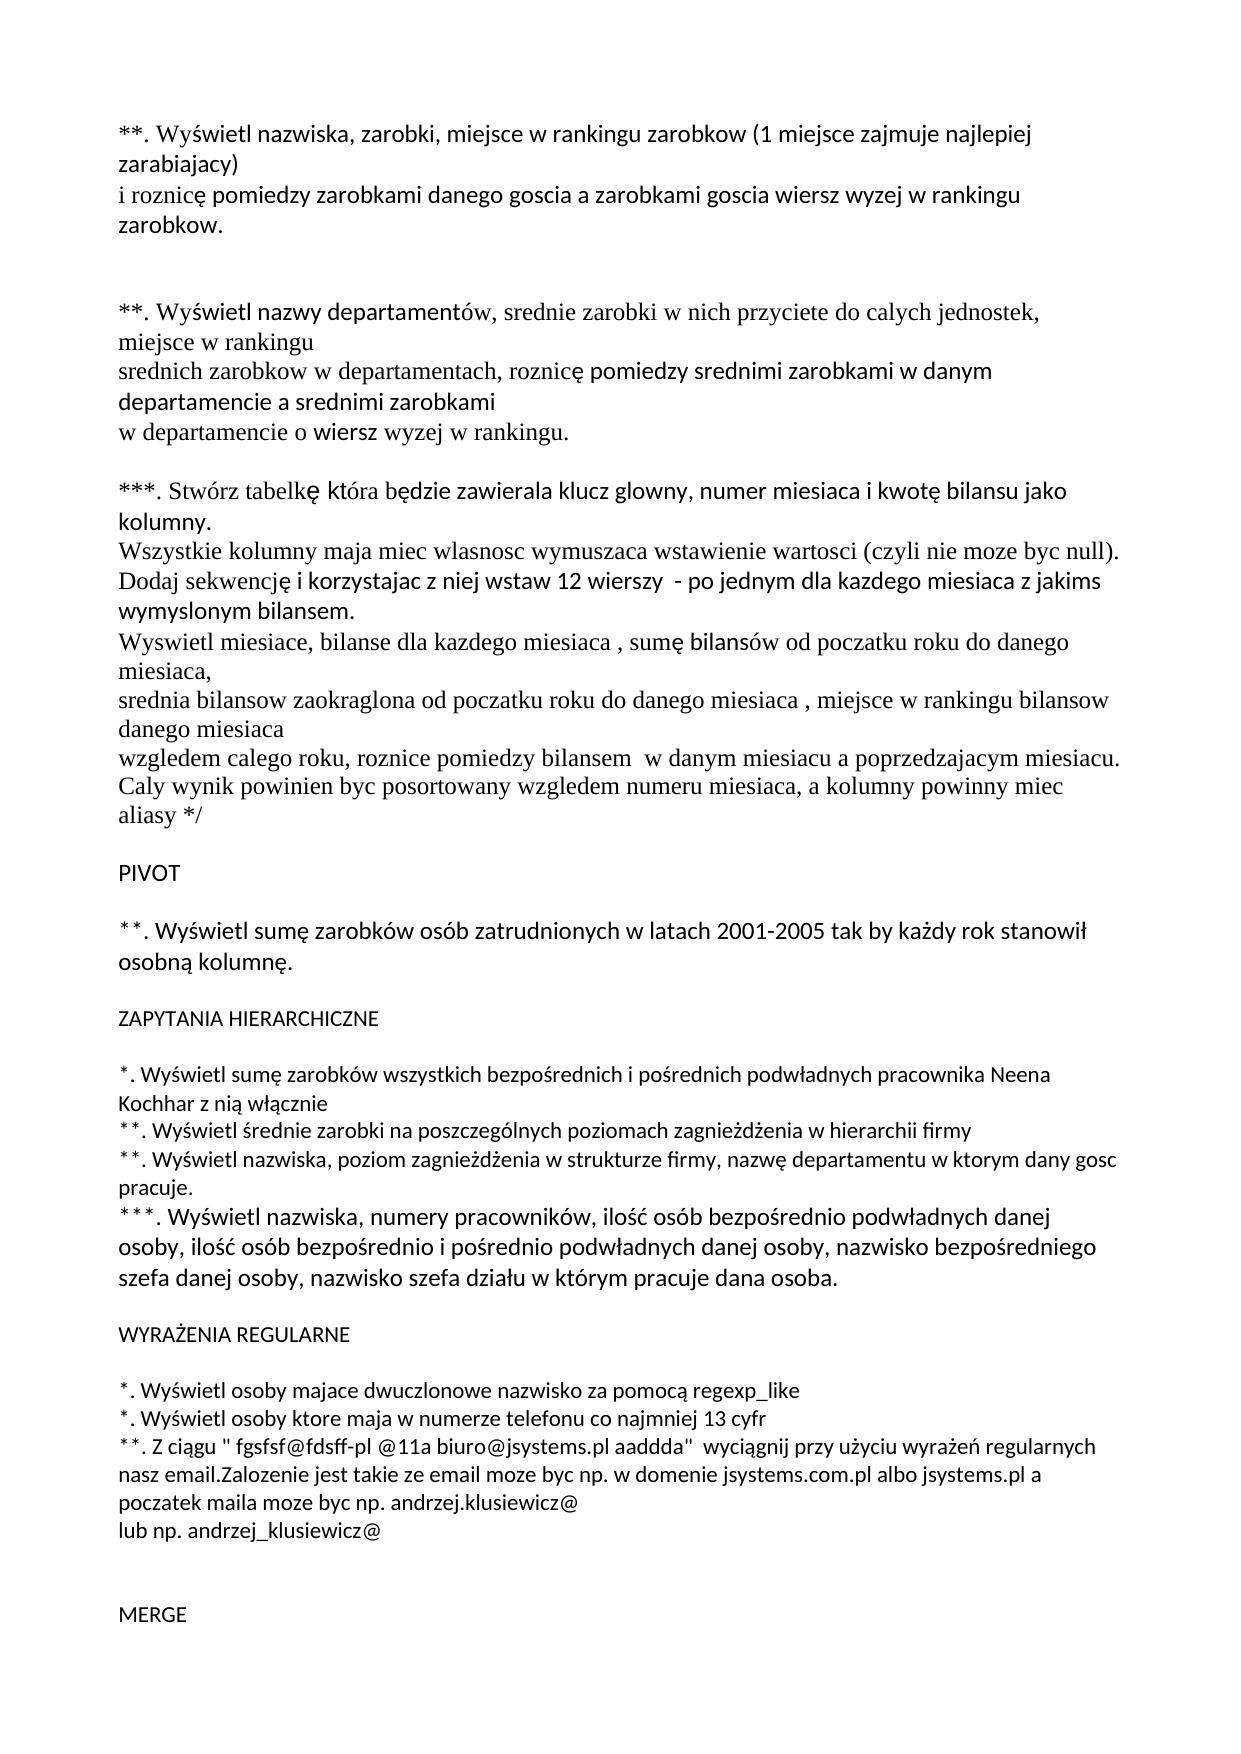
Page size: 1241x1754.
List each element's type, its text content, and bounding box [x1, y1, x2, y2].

text **. Wyświetl nazwiska, poziom zagnieżdżenia w strukturze firmy, nazwę departamentu w ktorym dany gosc pracuje. [118, 1145, 1122, 1201]
text *. Wyświetl osoby majace dwuczlonowe nazwisko za pomocą regexp_like [118, 1376, 1122, 1404]
text w departamencie o wiersz wyzej w rankingu. [118, 417, 1122, 447]
text **. Wyświetl średnie zarobki na poszczególnych poziomach zagnieżdżenia w hierarchii firmy [118, 1117, 1122, 1145]
text srednich zarobkow w departamentach, roznicę pomiedzy srednimi zarobkami w danym departamencie a srednimi zarobkami [118, 356, 1122, 417]
text ZAPYTANIA HIERARCHICZNE [118, 1004, 1122, 1033]
text **. Z ciągu " fgsfsf@fdsff-pl @11a biuro@jsystems.pl aaddda" wyciągnij przy użyciu wyrażeń regularnych nasz email.Zalozenie jest takie ze email moze byc np. w domenie jsystems.com.pl albo jsystems.pl a poczatek maila moze byc np. andrzej.klusiewicz@ [118, 1432, 1122, 1516]
text i roznicę pomiedzy zarobkami danego goscia a zarobkami goscia wiersz wyzej w rankingu zarobkow. [118, 179, 1122, 240]
text MERGE [118, 1601, 1122, 1628]
text *. Wyświetl sumę zarobków wszystkich bezpośrednich i pośrednich podwładnych pracownika Neena Kochhar z nią włącznie [118, 1061, 1122, 1117]
text **. Wyświetl nazwiska, zarobki, miejsce w rankingu zarobkow (1 miejsce zajmuje najlepiej zarabiajacy) [118, 118, 1122, 179]
text srednia bilansow zaokraglona od poczatku roku do danego miesiaca , miejsce w rankingu bilansow danego miesiaca [118, 685, 1122, 743]
text **. Wyświetl sumę zarobków osób zatrudnionych w latach 2001-2005 tak by każdy rok stanowił osobną kolumnę. [118, 916, 1122, 977]
text Dodaj sekwencję i korzystajac z niej wstaw 12 wierszy - po jednym dla kazdego miesiaca z jakims wymyslonym bilansem. [118, 565, 1122, 626]
text WYRAŻENIA REGULARNE [118, 1320, 1122, 1348]
text **. Wyświetl nazwy departamentów, srednie zarobki w nich przyciete do calych jednostek, miejsce w rankingu [118, 296, 1122, 356]
text Caly wynik powinien byc posortowany wzgledem numeru miesiaca, a kolumny powinny miec aliasy */ [118, 771, 1122, 829]
text Wyswietl miesiace, bilanse dla kazdego miesiaca , sumę bilansów od poczatku roku do danego miesiaca, [118, 626, 1122, 685]
text lub np. andrzej_klusiewicz@ [118, 1516, 1122, 1544]
text *. Wyświetl osoby ktore maja w numerze telefonu co najmniej 13 cyfr [118, 1404, 1122, 1432]
text wzgledem calego roku, roznice pomiedzy bilansem w danym miesiacu a poprzedzajacym miesiacu. [118, 743, 1122, 771]
text Wszystkie kolumny maja miec wlasnosc wymuszaca wstawienie wartosci (czyli nie moze byc null). [118, 536, 1122, 565]
text ***. Wyświetl nazwiska, numery pracowników, ilość osób bezpośrednio podwładnych danej osoby, ilość osób bezpośrednio i pośrednio podwładnych danej osoby, nazwisko bezpośredniego szefa danej osoby, nazwisko szefa działu w którym pracuje dana osoba. [118, 1201, 1122, 1292]
text PIVOT [118, 857, 1122, 887]
text ***. Stwórz tabelkę która będzie zawierala klucz glowny, numer miesiaca i kwotę bilansu jako kolumny. [118, 475, 1122, 536]
